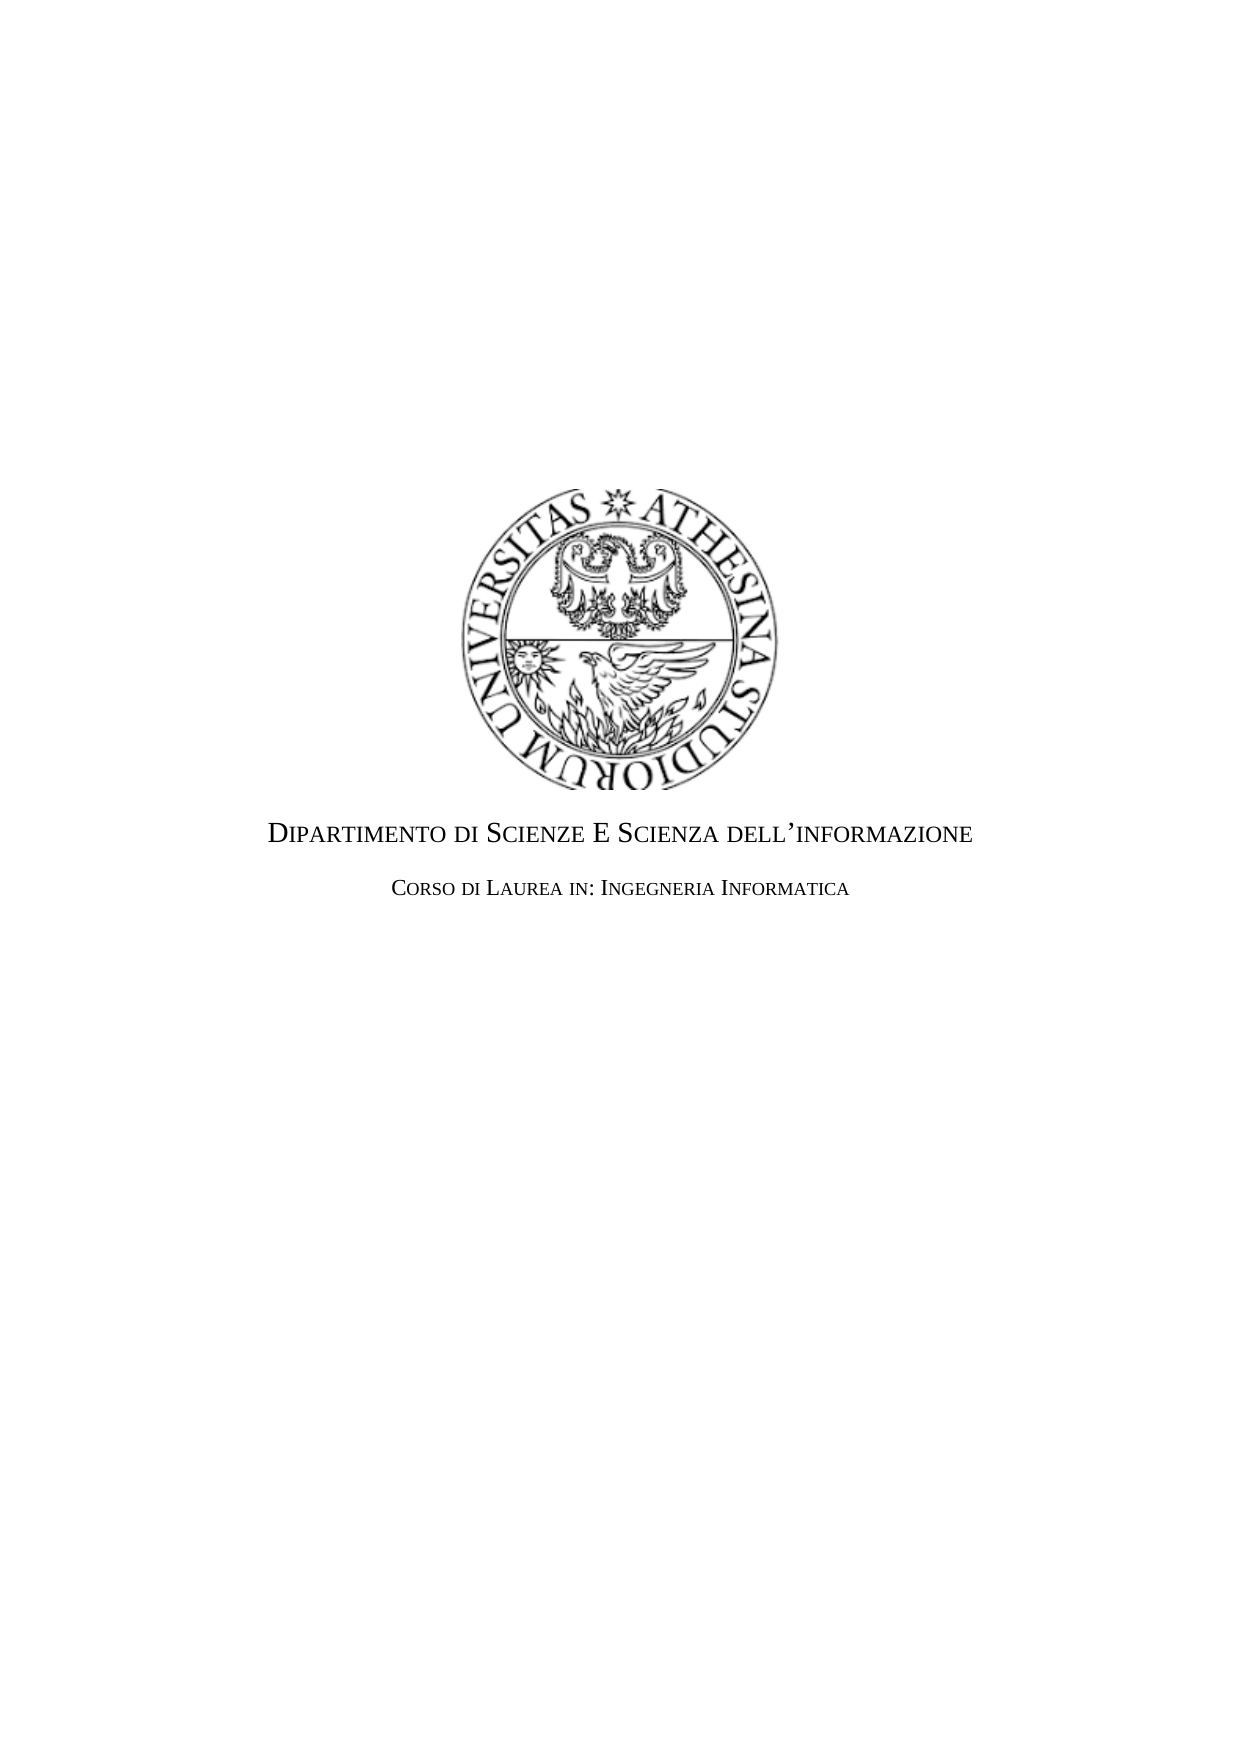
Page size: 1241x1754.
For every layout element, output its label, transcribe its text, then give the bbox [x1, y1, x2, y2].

table_cell Dipartimento di Scienze E Scienza dell’informazione Corso di Laurea in: Ingegneria Informatica [192, 816, 1048, 1149]
table_cell [192, 789, 1048, 816]
table_header [780, 489, 1048, 789]
table_header [192, 489, 461, 789]
picture [461, 489, 780, 790]
